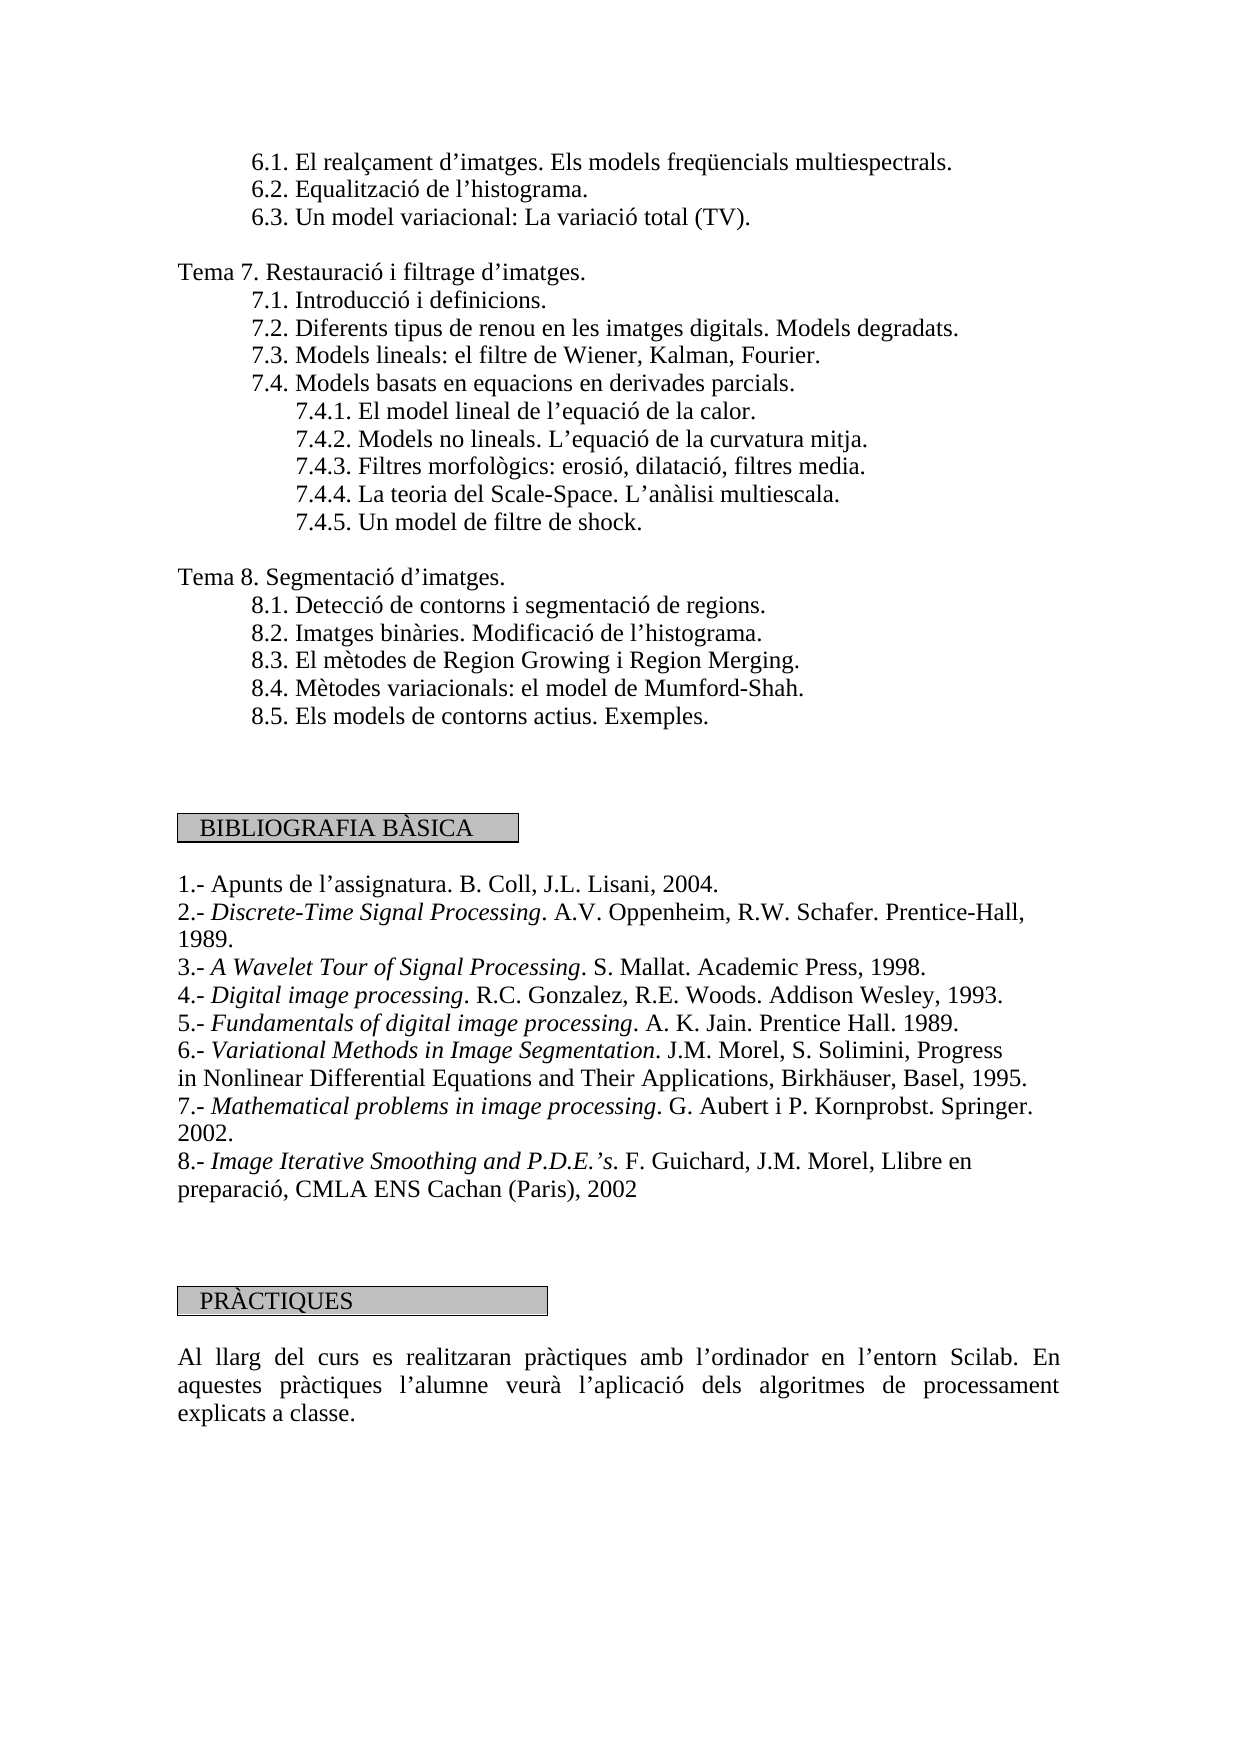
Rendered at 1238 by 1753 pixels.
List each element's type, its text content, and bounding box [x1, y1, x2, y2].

text 4.- Digital image processing. R.C. Gonzalez, R.E. Woods. Addison Wesley, 1993. [177, 981, 1060, 1009]
text 6.- Variational Methods in Image Segmentation. J.M. Morel, S. Solimini, Progress [177, 1036, 1060, 1064]
table_header PRÀCTIQUES [178, 1287, 547, 1314]
text 3.- A Wavelet Tour of Signal Processing. S. Mallat. Academic Press, 1998. [177, 953, 1060, 981]
text in Nonlinear Differential Equations and Their Applications, Birkhäuser, Basel, 1995. [177, 1064, 1060, 1092]
text 1989. [177, 926, 1060, 953]
text 8.2. Imatges binàries. Modificació de l’histograma. [177, 619, 1060, 646]
text 6.1. El realçament d’imatges. Els models freqüencials multiespectrals. [177, 148, 1060, 175]
text Tema 8. Segmentació d’imatges. [177, 563, 1060, 591]
text 8.3. El mètodes de Region Growing i Region Merging. [177, 646, 1060, 674]
text preparació, CMLA ENS Cachan (Paris), 2002 [177, 1175, 1060, 1203]
text 7.4.3. Filtres morfològics: erosió, dilatació, filtres media. [251, 452, 1060, 480]
text 1.- Apunts de l’assignatura. B. Coll, J.L. Lisani, 2004. [177, 870, 1060, 898]
text 7.4.2. Models no lineals. L’equació de la curvatura mitja. [251, 425, 1060, 452]
text 8.- Image Iterative Smoothing and P.D.E.’s. F. Guichard, J.M. Morel, Llibre en [177, 1147, 1060, 1175]
text 8.1. Detecció de contorns i segmentació de regions. [177, 591, 1060, 619]
text Tema 7. Restauració i filtrage d’imatges. [177, 258, 1060, 286]
text 7.2. Diferents tipus de renou en les imatges digitals. Models degradats. [177, 314, 1060, 342]
text 6.3. Un model variacional: La variació total (TV). [177, 203, 1060, 231]
text 8.4. Mètodes variacionals: el model de Mumford-Shah. [177, 674, 1060, 702]
text 5.- Fundamentals of digital image processing. A. K. Jain. Prentice Hall. 1989. [177, 1009, 1060, 1036]
text 7.4.1. El model lineal de l’equació de la calor. [251, 397, 1060, 425]
text 2.- Discrete-Time Signal Processing. A.V. Oppenheim, R.W. Schafer. Prentice-Hall, [177, 898, 1060, 926]
text 7.4.4. La teoria del Scale-Space. L’anàlisi multiescala. [251, 480, 1060, 508]
text 7.- Mathematical problems in image processing. G. Aubert i P. Kornprobst. Springer. [177, 1092, 1060, 1119]
text 7.4.5. Un model de filtre de shock. [251, 508, 1060, 536]
text 6.2. Equalització de l’histograma. [177, 175, 1060, 203]
text 8.5. Els models de contorns actius. Exemples. [177, 702, 1060, 729]
text 7.3. Models lineals: el filtre de Wiener, Kalman, Fourier. [177, 342, 1060, 369]
text Al llarg del curs es realitzaran pràctiques amb l’ordinador en l’entorn Scilab. En aquestes pràctiques l’alumne veurà l’aplicació dels algoritmes de processament explicats a classe. [177, 1343, 1060, 1426]
text 7.1. Introducció i definicions. [177, 286, 1060, 314]
table_header BIBLIOGRAFIA BÀSICA [178, 814, 518, 841]
text 2002. [177, 1119, 1060, 1147]
text 7.4. Models basats en equacions en derivades parcials. [177, 369, 1060, 397]
